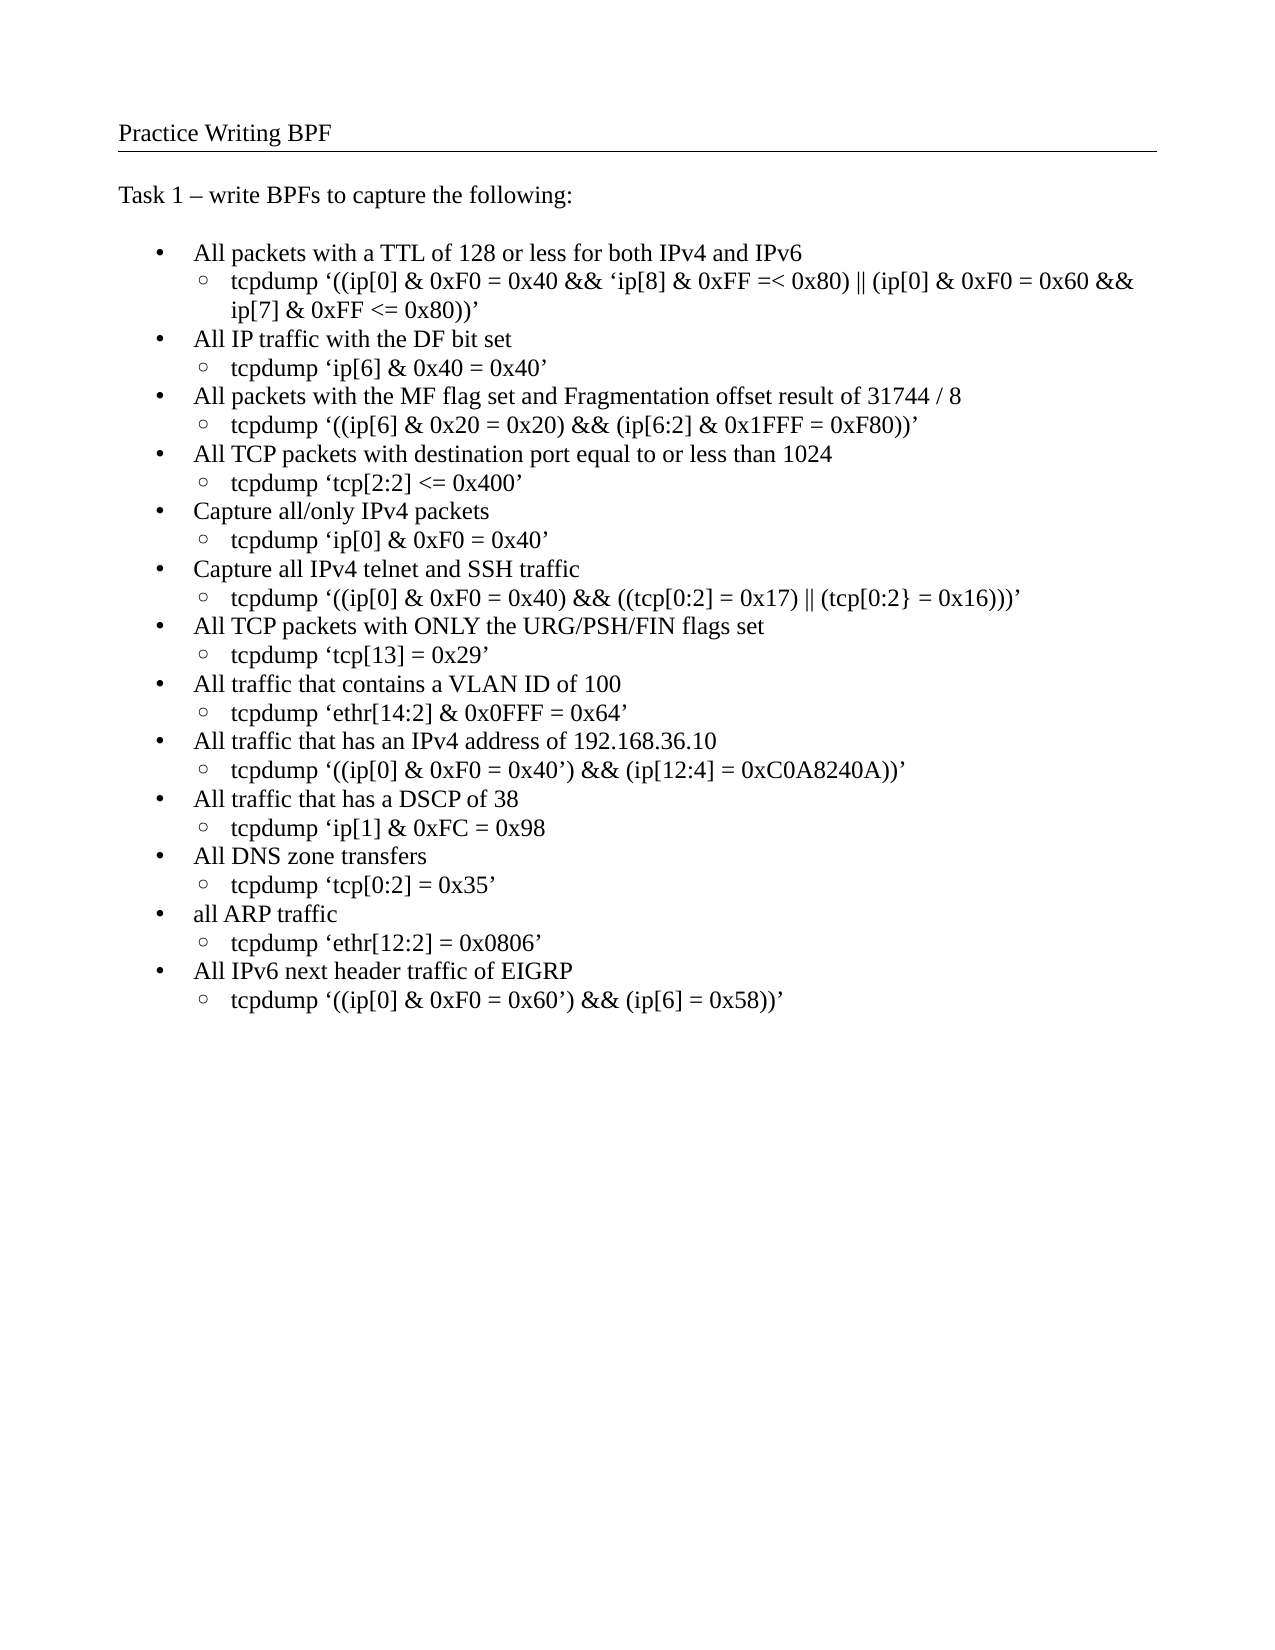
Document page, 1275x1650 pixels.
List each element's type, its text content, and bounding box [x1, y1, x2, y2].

list All traffic that has an IPv4 address of 192.168.36.10 [156, 726, 1157, 755]
list All packets with a TTL of 128 or less for both IPv4 and IPv6 [156, 238, 1157, 266]
list Capture all IPv4 telnet and SSH traffic [156, 554, 1157, 583]
list All TCP packets with ONLY the URG/PSH/FIN flags set [156, 611, 1157, 640]
text Practice Writing BPF [118, 118, 1157, 151]
list All IP traffic with the DF bit set [156, 324, 1157, 353]
list all ARP traffic [156, 899, 1157, 928]
list All traffic that has a DSCP of 38 [156, 784, 1157, 813]
text Task 1 – write BPFs to capture the following: [118, 180, 1157, 209]
list All IPv6 next header traffic of EIGRP [156, 956, 1157, 985]
list tcpdump ‘tcp[2:2] <= 0x400’ [193, 468, 1157, 496]
list tcpdump ‘ip[1] & 0xFC = 0x98 [193, 813, 1157, 841]
list tcpdump ‘ip[0] & 0xF0 = 0x40’ [193, 525, 1157, 554]
list tcpdump ‘((ip[0] & 0xF0 = 0x60’) && (ip[6] = 0x58))’ [193, 985, 1157, 1014]
list All traffic that contains a VLAN ID of 100 [156, 669, 1157, 698]
list tcpdump ‘ethr[12:2] = 0x0806’ [193, 928, 1157, 956]
list tcpdump ‘((ip[6] & 0x20 = 0x20) && (ip[6:2] & 0x1FFF = 0xF80))’ [193, 410, 1157, 439]
list All TCP packets with destination port equal to or less than 1024 [156, 439, 1157, 468]
list All DNS zone transfers [156, 841, 1157, 870]
list tcpdump ‘tcp[0:2] = 0x35’ [193, 870, 1157, 899]
list tcpdump ‘ethr[14:2] & 0x0FFF = 0x64’ [193, 698, 1157, 726]
list Capture all/only IPv4 packets [156, 496, 1157, 525]
list tcpdump ‘tcp[13] = 0x29’ [193, 640, 1157, 669]
list tcpdump ‘((ip[0] & 0xF0 = 0x40) && ((tcp[0:2] = 0x17) || (tcp[0:2} = 0x16)))’ [193, 583, 1157, 611]
list tcpdump ‘ip[6] & 0x40 = 0x40’ [193, 353, 1157, 381]
list All packets with the MF flag set and Fragmentation offset result of 31744 / 8 [156, 381, 1157, 410]
list tcpdump ‘((ip[0] & 0xF0 = 0x40 && ‘ip[8] & 0xFF =< 0x80) || (ip[0] & 0xF0 = 0x60 && ip[7] & 0xFF <= 0x80))’ [193, 266, 1157, 324]
list tcpdump ‘((ip[0] & 0xF0 = 0x40’) && (ip[12:4] = 0xC0A8240A))’ [193, 755, 1157, 784]
